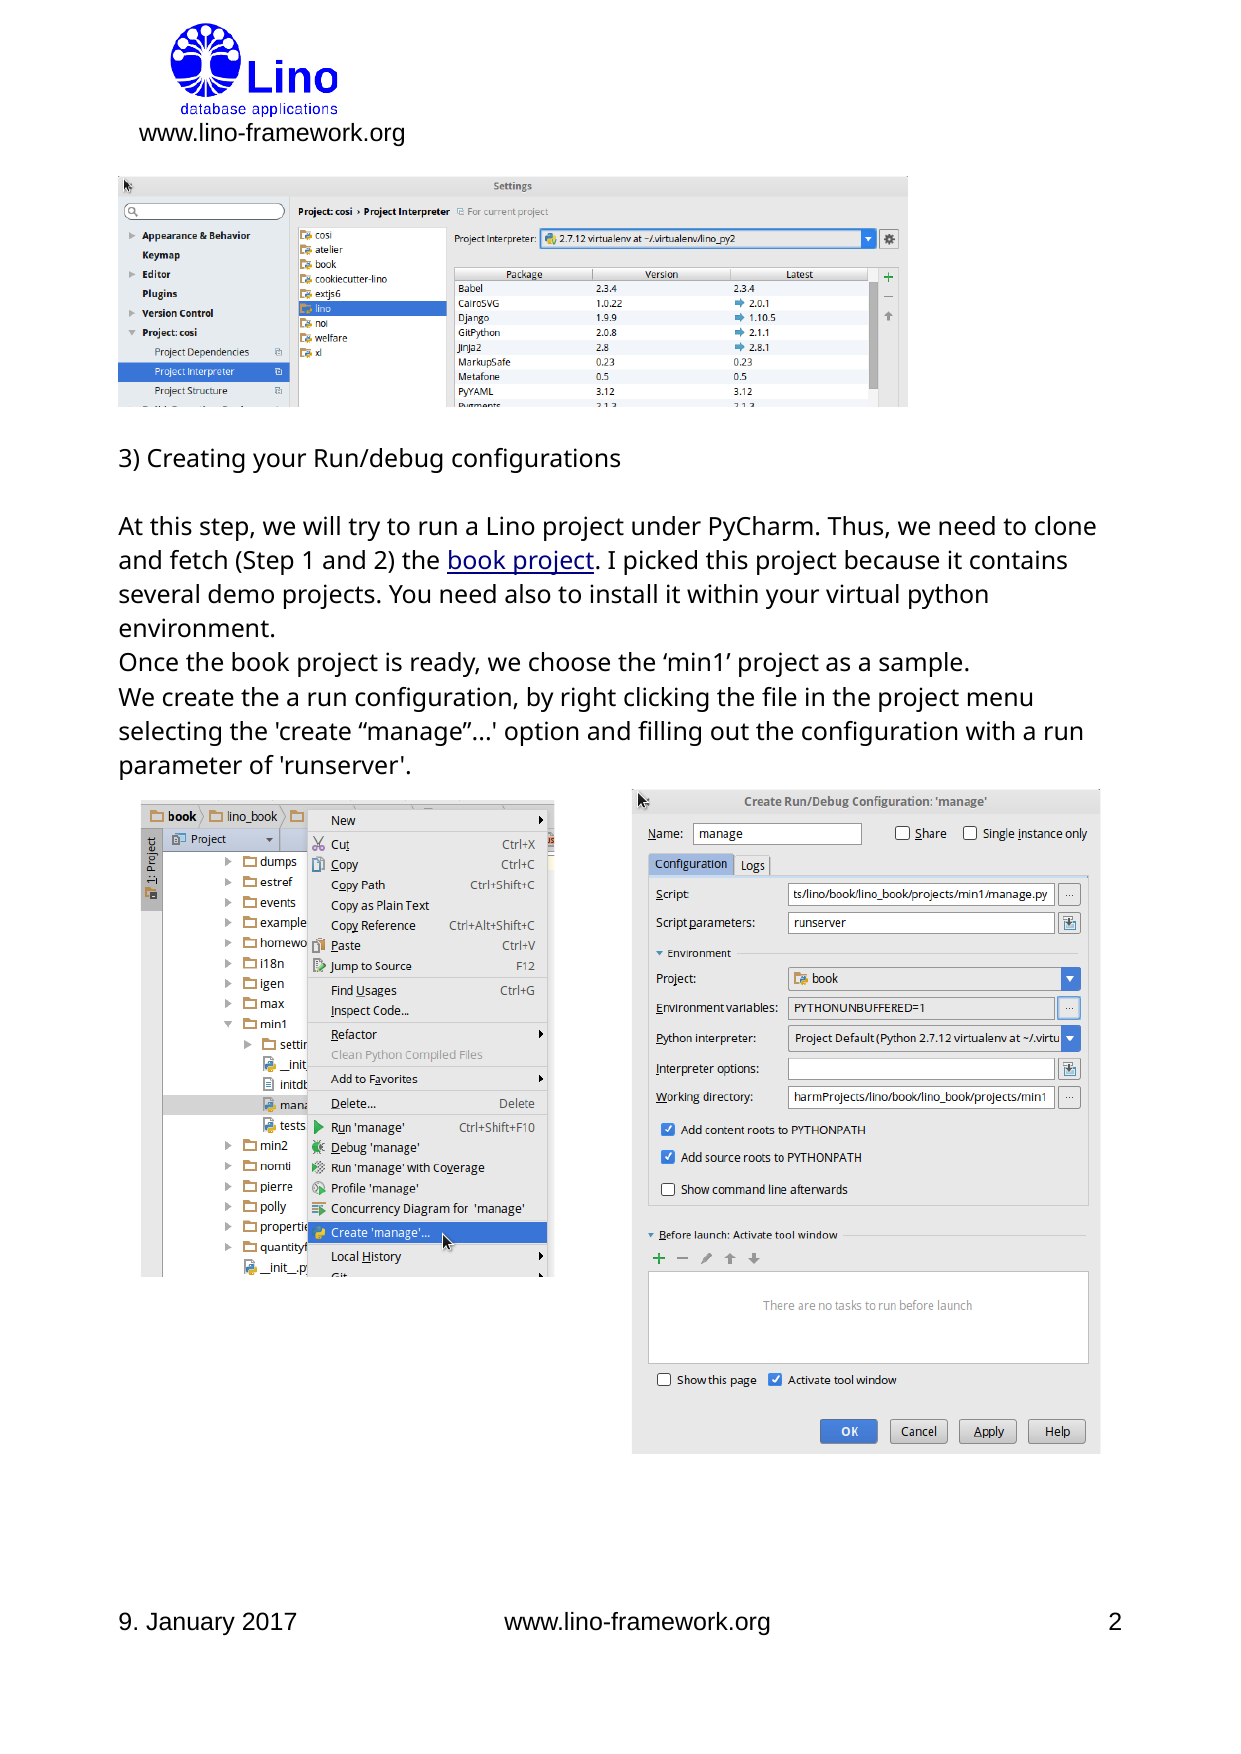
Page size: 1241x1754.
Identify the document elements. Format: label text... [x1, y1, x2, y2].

picture [140, 800, 555, 1277]
picture [118, 176, 908, 407]
text At this step, we will try to run a Lino project under PyCharm. Thus, we need to clone and fetch (Step 1 and 2) the book project. I picked this project because it contains several demo projects. You need also to install it within your virtual python environment. [118, 509, 1122, 645]
text Once the book project is ready, we choose the ‘min1’ project as a sample. [118, 645, 1122, 679]
text We create the a run configuration, by right clicking the file in the project menu selecting the 'create “manage”...' option and filling out the configuration with a run parameter of 'runserver'. [118, 679, 1122, 781]
picture [170, 23, 338, 120]
picture [631, 789, 1101, 1454]
text 3) Creating your Run/debug configurations [118, 441, 1122, 475]
